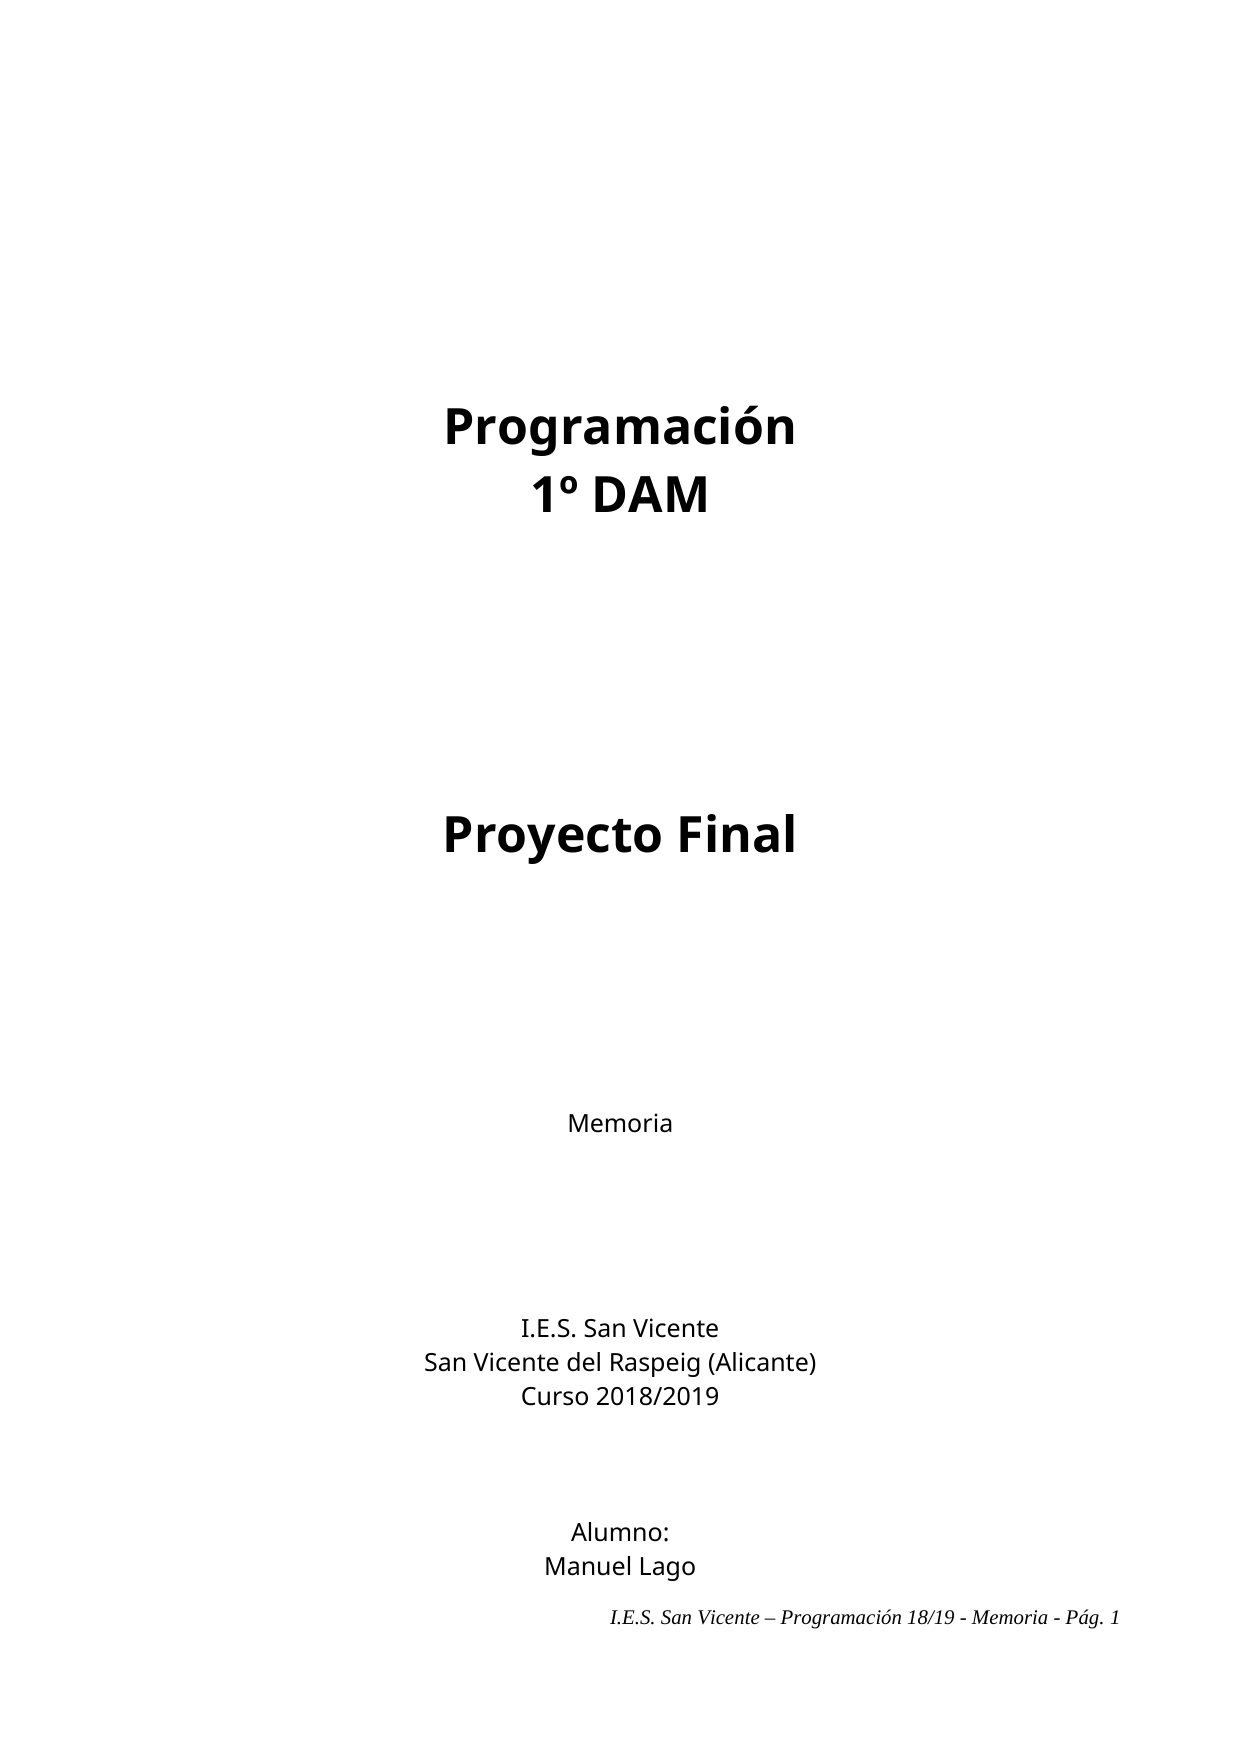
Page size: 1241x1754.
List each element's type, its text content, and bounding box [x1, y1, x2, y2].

list 1º DAM [118, 459, 1122, 527]
text I.E.S. San Vicente [118, 1310, 1122, 1344]
text Alumno: [118, 1515, 1122, 1549]
list Proyecto Final [118, 799, 1122, 867]
text Manuel Lago [118, 1549, 1122, 1583]
list Programación [118, 391, 1122, 459]
text Curso 2018/2019 [118, 1378, 1122, 1412]
text Memoria [118, 1106, 1122, 1140]
text San Vicente del Raspeig (Alicante) [118, 1344, 1122, 1378]
